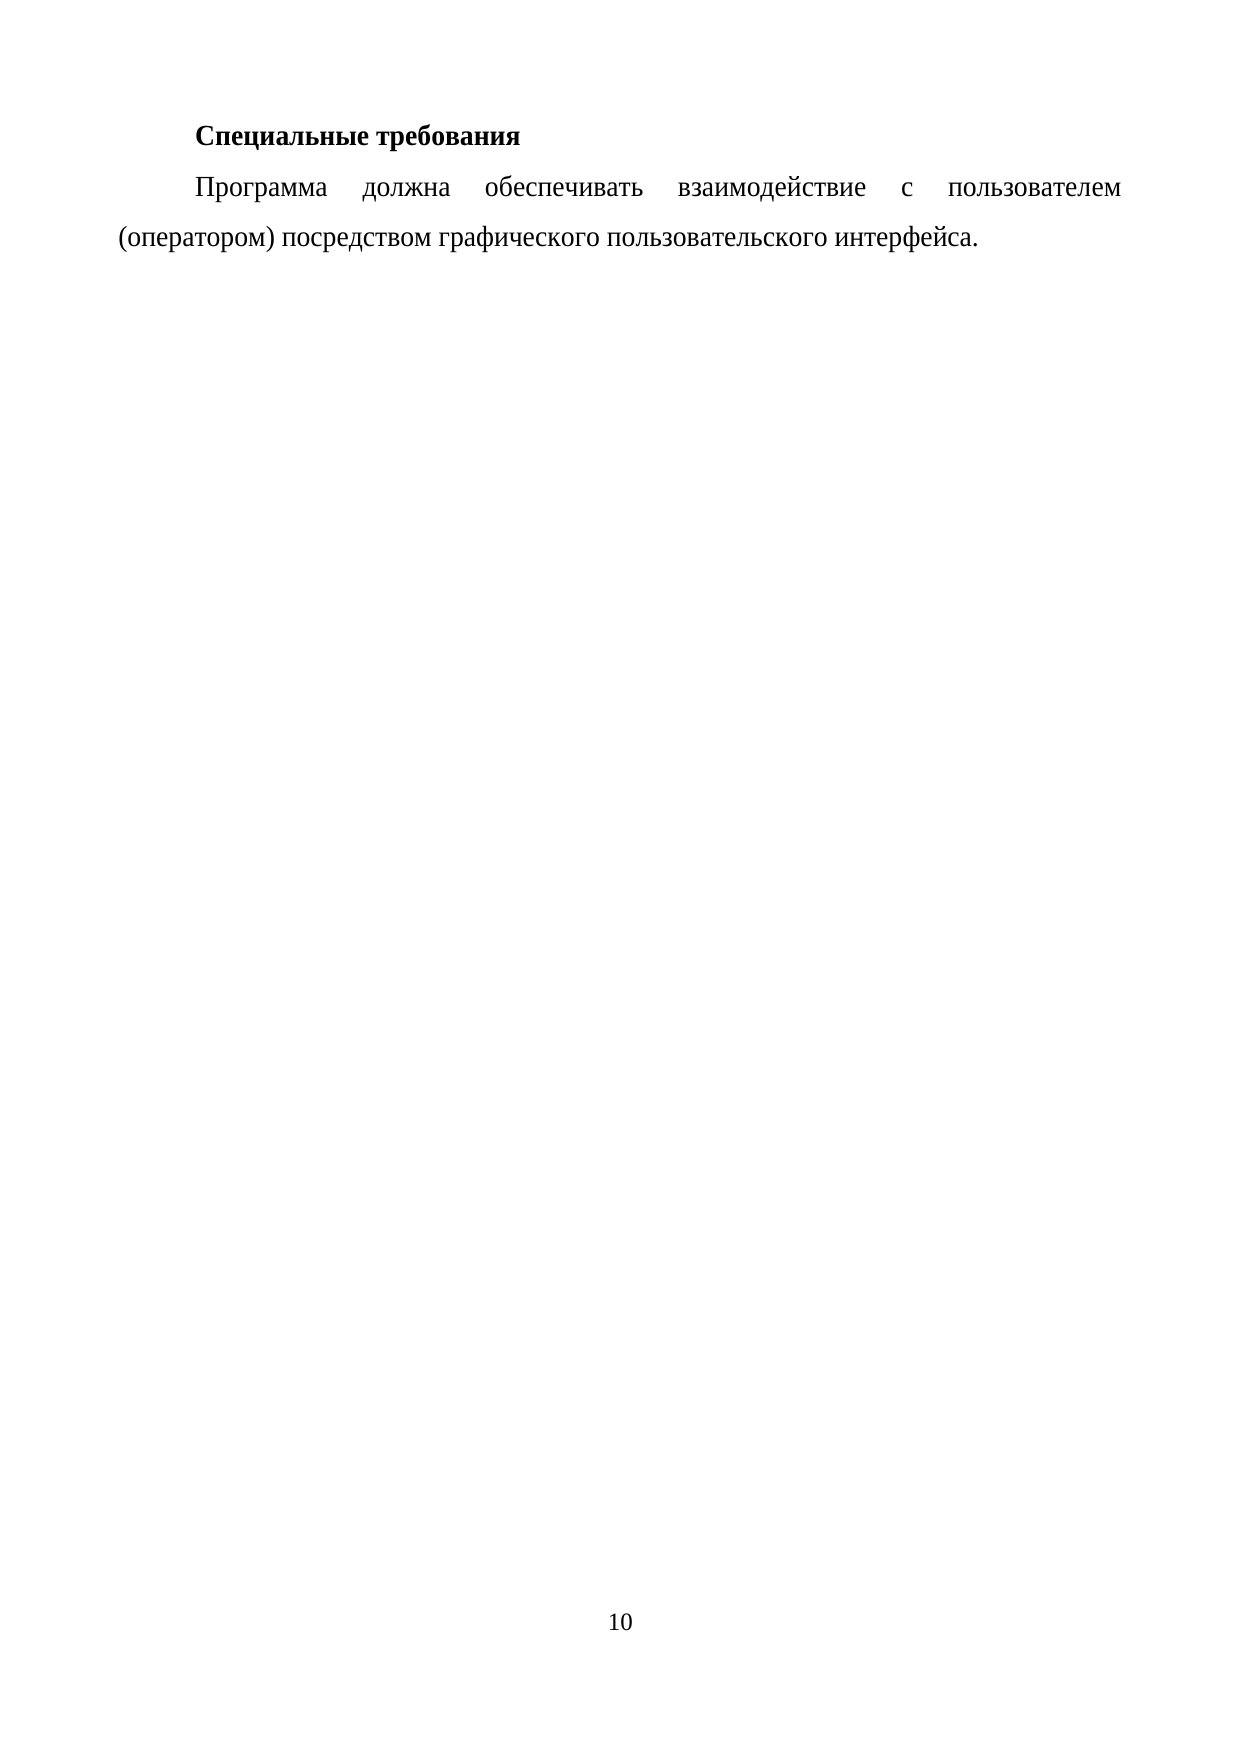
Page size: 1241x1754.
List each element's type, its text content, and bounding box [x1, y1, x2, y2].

subtitle Программа должна обеспечивать взаимодействие с пользователем (оператором) посредством графического пользовательского интерфейса. [118, 169, 1122, 253]
subtitle Специальные требования [118, 118, 1122, 152]
